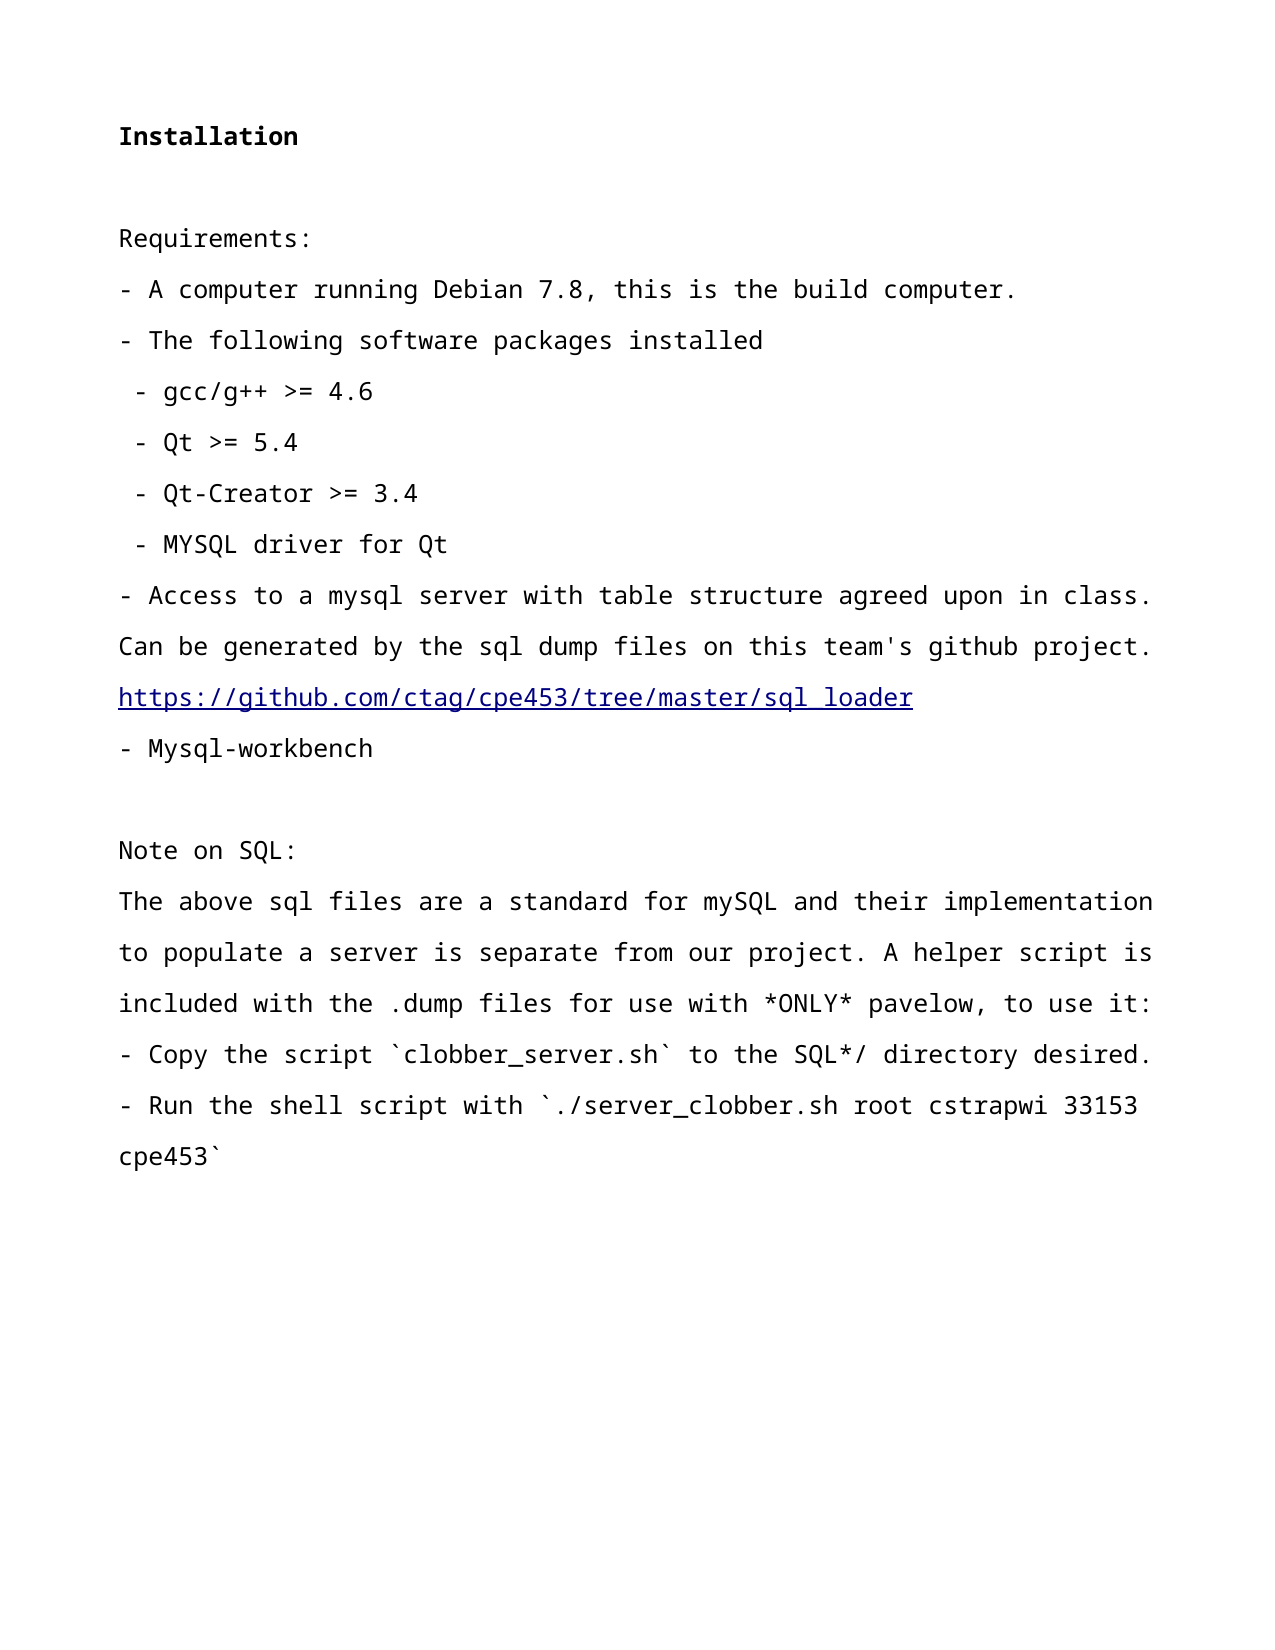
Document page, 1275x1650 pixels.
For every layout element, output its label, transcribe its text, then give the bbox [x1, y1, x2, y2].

text - A computer running Debian 7.8, this is the build computer. [118, 271, 1157, 305]
text Note on SQL: [118, 833, 1157, 867]
text - gcc/g++ >= 4.6 [118, 373, 1157, 407]
text - Access to a mysql server with table structure agreed upon in class. [118, 577, 1157, 612]
text Requirements: [118, 220, 1157, 254]
text - Mysql-workbench [118, 731, 1157, 765]
text - MYSQL driver for Qt [118, 526, 1157, 561]
text - Copy the script `clobber_server.sh` to the SQL*/ directory desired. [118, 1037, 1157, 1071]
text - Run the shell script with `./server_clobber.sh root cstrapwi 33153 cpe453` [118, 1088, 1157, 1173]
text https://github.com/ctag/cpe453/tree/master/sql_loader [118, 679, 1157, 714]
text Installation [118, 118, 1157, 152]
text - The following software packages installed [118, 322, 1157, 356]
text The above sql files are a standard for mySQL and their implementation to populate a server is separate from our project. A helper script is included with the .dump files for use with *ONLY* pavelow, to use it: [118, 884, 1157, 1020]
text - Qt >= 5.4 [118, 424, 1157, 458]
text Can be generated by the sql dump files on this team's github project. [118, 628, 1157, 663]
text - Qt-Creator >= 3.4 [118, 475, 1157, 509]
